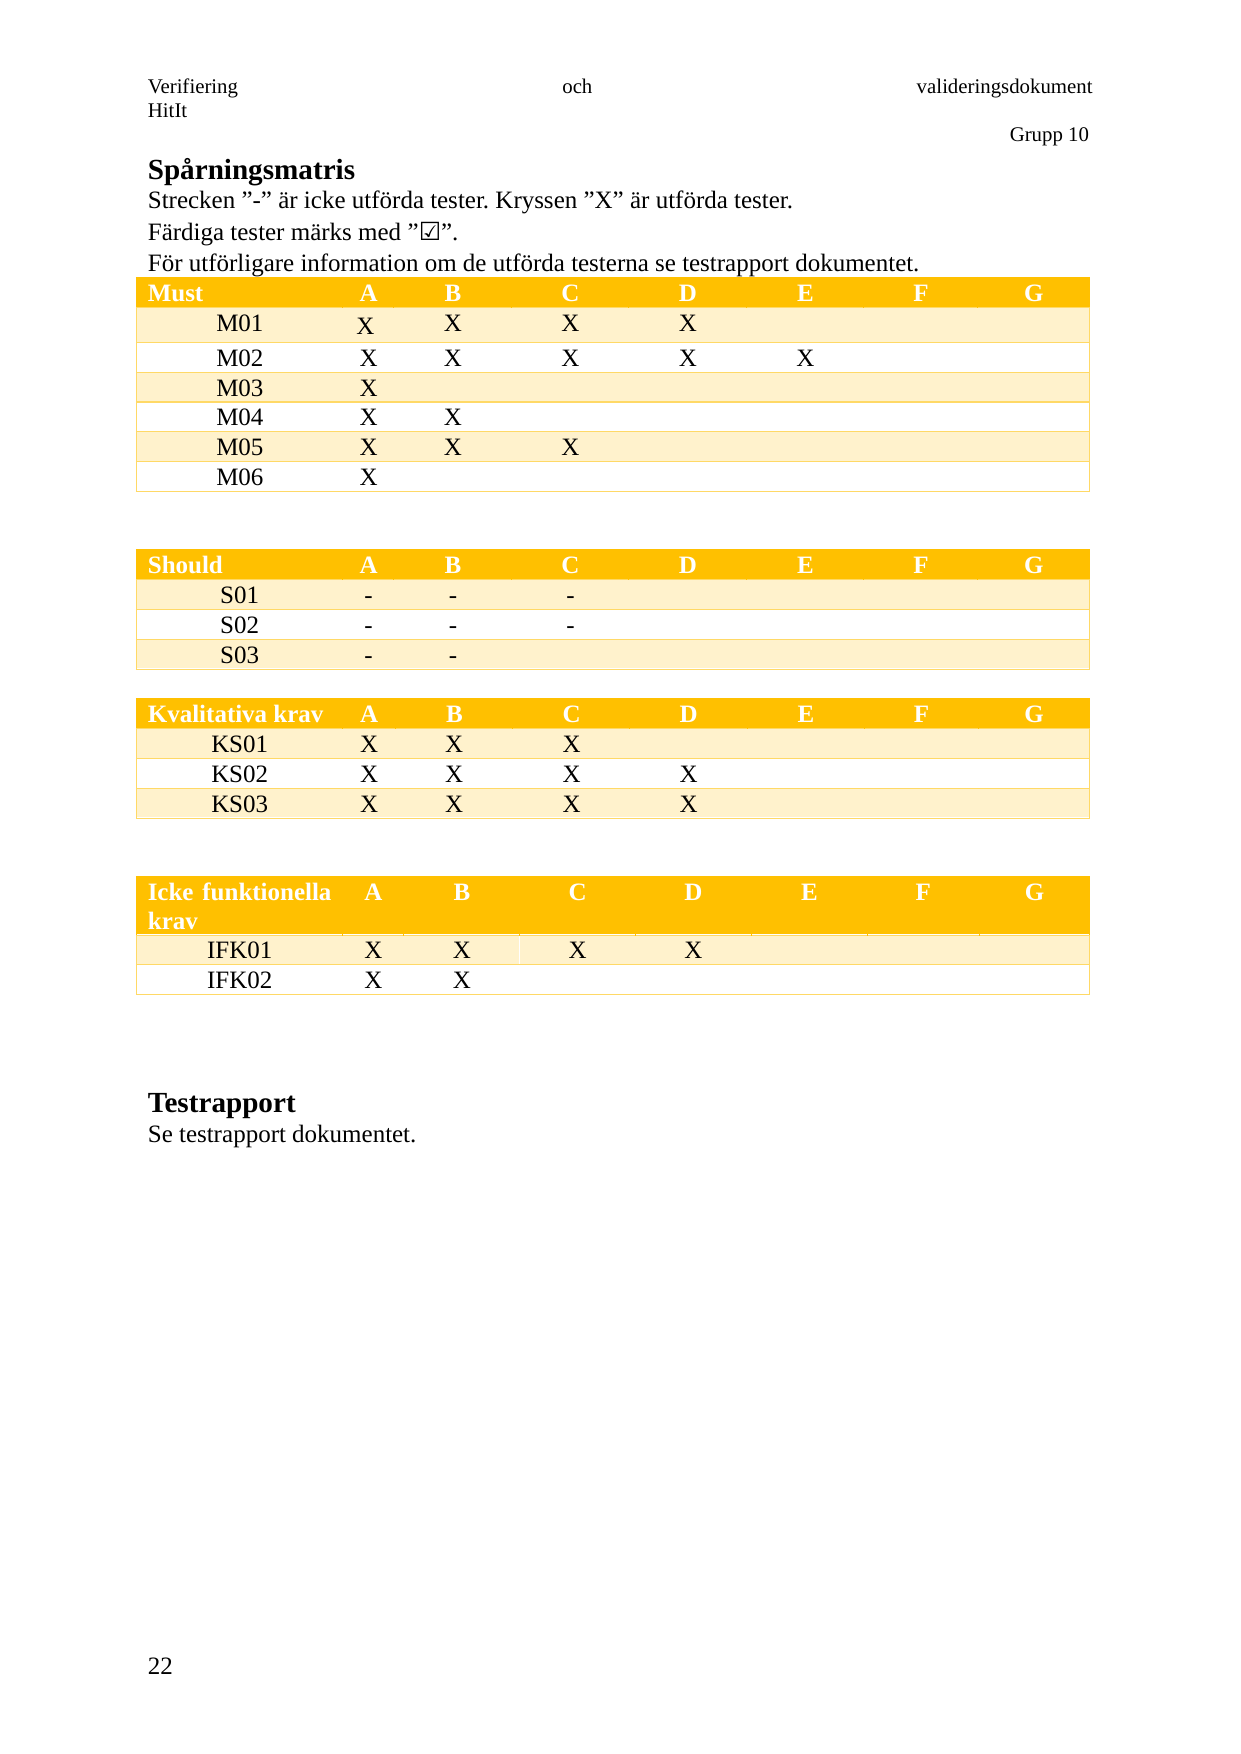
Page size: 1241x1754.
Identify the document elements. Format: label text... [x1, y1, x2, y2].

table_cell S02 [137, 610, 343, 639]
table_cell X [511, 308, 629, 342]
table_header B [394, 550, 511, 579]
table_cell X [630, 789, 747, 817]
table_cell X [630, 759, 747, 788]
table_cell [978, 789, 1089, 817]
table_cell [629, 610, 746, 639]
table_cell IFK02 [137, 965, 343, 994]
table_header B [404, 877, 519, 934]
table_cell KS01 [137, 729, 343, 758]
table_cell X [394, 343, 511, 372]
table_cell [867, 936, 979, 964]
table_cell - [394, 580, 511, 609]
text För utförligare information om de utförda testerna se testrapport dokumentet. [148, 248, 1093, 277]
table_cell [629, 462, 746, 491]
table_header G [978, 550, 1089, 579]
table_cell X [394, 432, 511, 461]
table_cell [978, 432, 1089, 461]
table_cell X [629, 343, 746, 372]
table_cell [864, 403, 978, 431]
table_cell X [343, 373, 394, 401]
table_cell [864, 373, 978, 401]
table_cell - [343, 610, 394, 639]
table_cell [864, 462, 978, 491]
table_header F [864, 550, 977, 579]
table_cell [978, 729, 1089, 758]
table_cell [746, 308, 864, 342]
subtitle Testrapport [148, 1086, 1093, 1119]
table_header Icke funktionella krav [137, 877, 342, 934]
table_cell [867, 965, 979, 994]
table_header D [629, 550, 746, 579]
table_cell X [343, 343, 394, 372]
table_cell M03 [137, 373, 343, 401]
table_cell M06 [137, 462, 343, 491]
table_cell [747, 729, 864, 758]
table_header A [343, 278, 393, 307]
table_cell [746, 640, 864, 668]
table_cell [978, 343, 1089, 372]
table_header D [630, 699, 747, 728]
table_cell [751, 936, 867, 964]
table_cell X [343, 936, 404, 964]
table_cell X [520, 936, 635, 964]
table_cell [979, 965, 1089, 994]
table_cell X [343, 308, 394, 342]
table_header F [868, 877, 979, 934]
table_cell [747, 789, 864, 817]
table_cell X [343, 759, 395, 788]
text Strecken ”-” är icke utförda tester. Kryssen ”X” är utförda tester. [148, 185, 1093, 214]
table_header A [343, 550, 393, 579]
table_cell [864, 610, 978, 639]
table_cell X [404, 936, 519, 964]
table_header B [394, 278, 511, 307]
table_cell [746, 403, 864, 431]
table_header E [752, 877, 867, 934]
table_cell [746, 462, 864, 491]
table_cell [978, 373, 1089, 401]
table_cell X [395, 729, 513, 758]
table_cell KS02 [137, 759, 343, 788]
table_cell [511, 640, 629, 668]
table_cell X [404, 965, 519, 994]
table_cell X [513, 759, 630, 788]
table_header A [343, 699, 395, 728]
table_cell [630, 729, 747, 758]
table_cell [751, 965, 867, 994]
table_cell [746, 373, 864, 401]
table_cell M02 [137, 343, 343, 372]
table_cell - [394, 610, 511, 639]
table_cell X [394, 403, 511, 431]
text Färdiga tester märks med ”☑”. [148, 214, 1093, 248]
table_header D [629, 278, 746, 307]
table_cell [747, 759, 864, 788]
table_cell [511, 462, 629, 491]
table_cell [511, 403, 629, 431]
table_cell X [511, 432, 629, 461]
table_header B [396, 699, 512, 728]
table_cell [520, 965, 635, 994]
table_header C [512, 278, 628, 307]
table_cell X [343, 729, 395, 758]
table_cell X [394, 308, 511, 342]
table_cell IFK01 [137, 936, 343, 964]
table_cell [978, 308, 1089, 342]
table_cell [979, 936, 1089, 964]
table_cell S03 [137, 640, 343, 668]
table_cell [746, 580, 864, 609]
table_cell [978, 403, 1089, 431]
table_cell [864, 729, 978, 758]
table_header F [865, 699, 978, 728]
table_cell M05 [137, 432, 343, 461]
table_cell [635, 965, 751, 994]
table_cell [629, 403, 746, 431]
table_cell - [511, 580, 629, 609]
table_cell X [343, 789, 395, 817]
table_cell X [343, 462, 394, 491]
table_header Must [137, 278, 342, 307]
table_cell S01 [137, 580, 343, 609]
table_cell [864, 789, 978, 817]
table_cell [394, 373, 511, 401]
table_cell X [395, 789, 513, 817]
table_cell [978, 759, 1089, 788]
table_cell [864, 343, 978, 372]
table_cell - [343, 580, 394, 609]
table_cell [978, 640, 1089, 668]
table_cell X [513, 729, 630, 758]
table_cell [394, 462, 511, 491]
text Se testrapport dokumentet. [148, 1119, 1093, 1148]
table_header E [747, 278, 863, 307]
table_cell M01 [137, 308, 343, 342]
table_cell [864, 759, 978, 788]
table_header Should [137, 550, 342, 579]
table_cell [629, 580, 746, 609]
table_cell [978, 462, 1089, 491]
table_header D [636, 877, 751, 934]
table_header G [978, 278, 1089, 307]
table_cell M04 [137, 403, 343, 431]
table_cell [629, 640, 746, 668]
table_cell X [511, 343, 629, 372]
table_cell [746, 432, 864, 461]
table_header A [343, 877, 403, 934]
table_cell [746, 610, 864, 639]
table_header C [520, 877, 635, 934]
table_cell X [635, 936, 751, 964]
table_cell KS03 [137, 789, 343, 817]
table_header C [512, 550, 628, 579]
table_cell [978, 580, 1089, 609]
table_cell [629, 432, 746, 461]
table_cell [511, 373, 629, 401]
table_header G [979, 699, 1089, 728]
table_header Kvalitativa krav [137, 699, 342, 728]
table_cell X [629, 308, 746, 342]
table_cell X [395, 759, 513, 788]
table_cell X [746, 343, 864, 372]
table_cell X [513, 789, 630, 817]
table_header E [748, 699, 864, 728]
table_cell X [343, 432, 394, 461]
table_cell - [511, 610, 629, 639]
table_cell [864, 432, 978, 461]
table_cell - [343, 640, 394, 668]
table_cell - [394, 640, 511, 668]
table_cell [864, 580, 978, 609]
table_header C [513, 699, 629, 728]
table_cell X [343, 965, 404, 994]
table_cell [864, 640, 978, 668]
table_cell X [343, 403, 394, 431]
subtitle Spårningsmatris [148, 152, 1093, 185]
table_header F [864, 278, 977, 307]
table_header E [747, 550, 863, 579]
table_cell [629, 373, 746, 401]
table_header G [980, 877, 1089, 934]
table_cell [978, 610, 1089, 639]
table_cell [864, 308, 978, 342]
